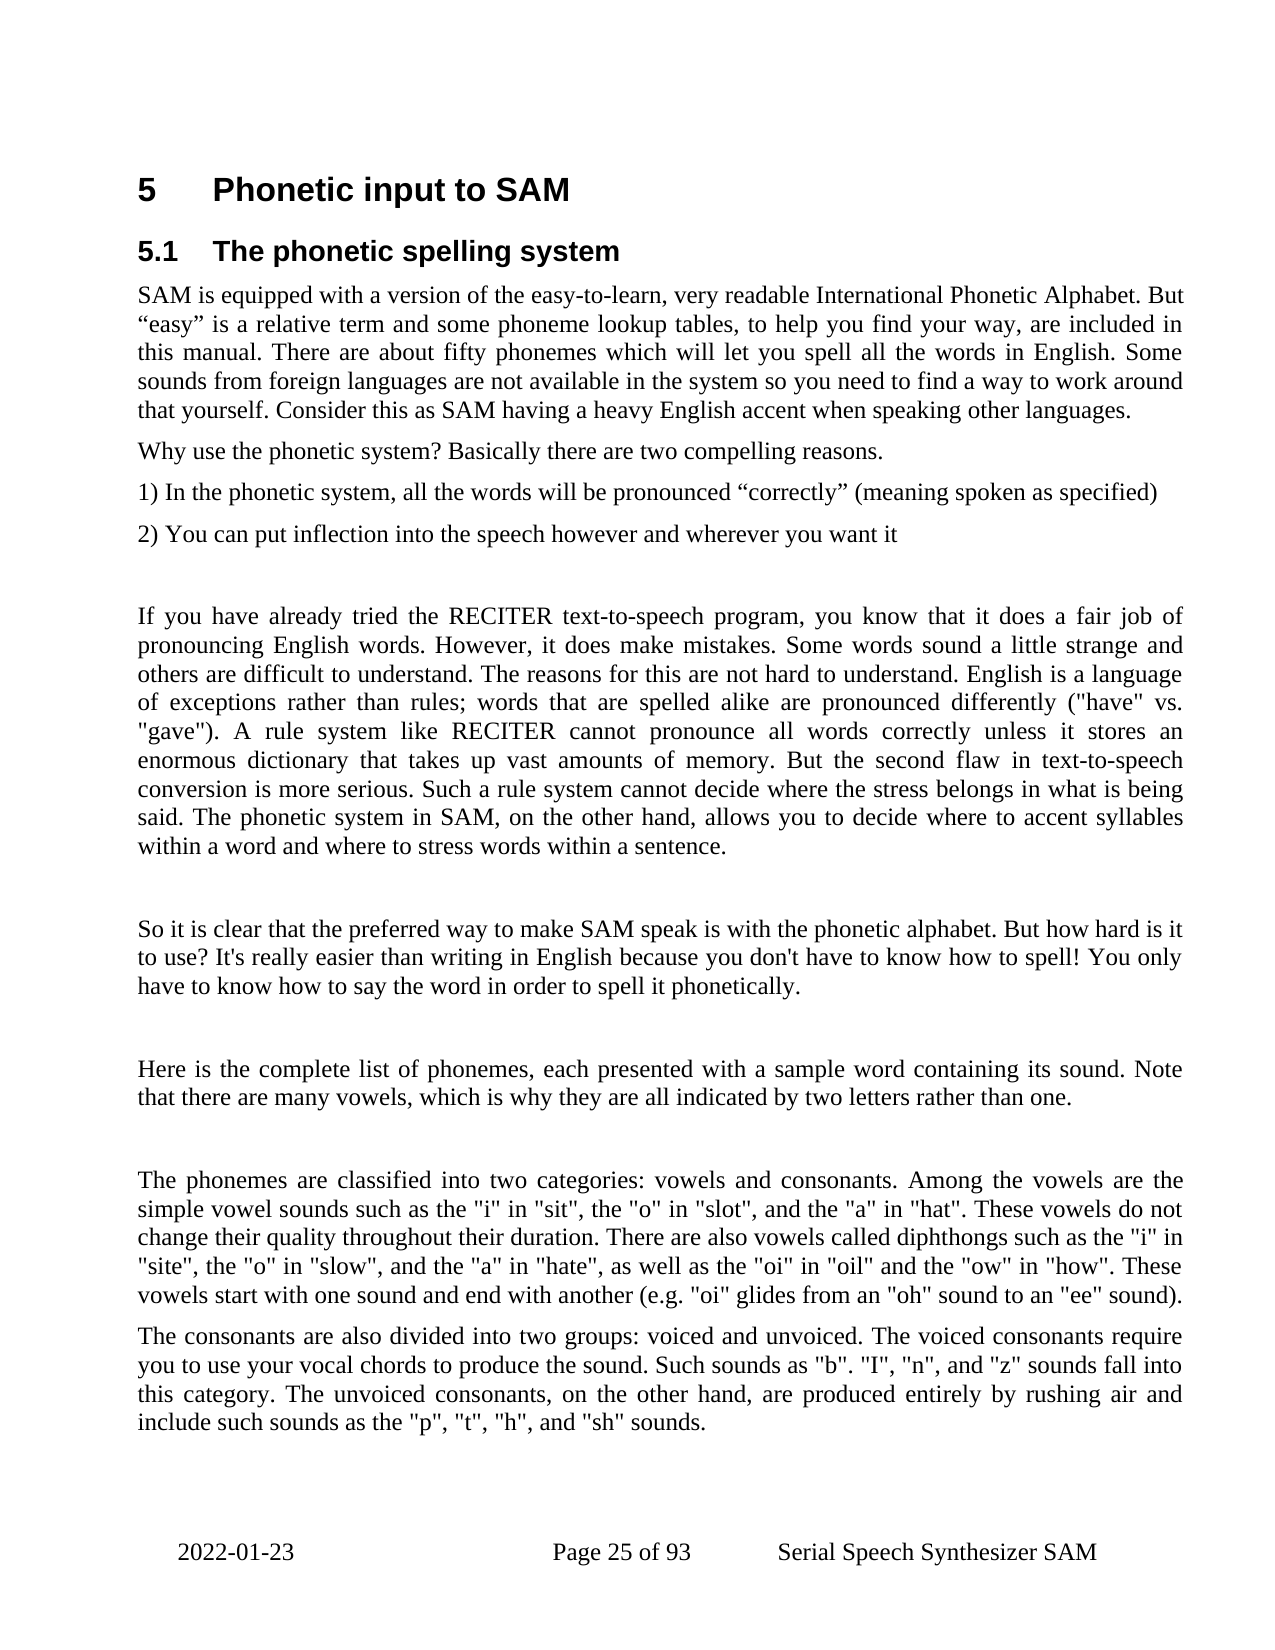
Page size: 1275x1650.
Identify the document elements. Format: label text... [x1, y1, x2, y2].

text Why use the phonetic system? Basically there are two compelling reasons. [137, 436, 1184, 465]
text So it is clear that the preferred way to make SAM speak is with the phonetic alphabet. But how hard is it to use? It's really easier than writing in English because you don't have to know how to spell! You only have to know how to say the word in order to spell it phonetically. [137, 914, 1184, 1000]
text Here is the complete list of phonemes, each presented with a sample word containing its sound. Note that there are many vowels, which is why they are all indicated by two letters rather than one. [137, 1054, 1184, 1111]
text 1) In the phonetic system, all the words will be pronounced “correctly” (meaning spoken as specified) [137, 477, 1184, 506]
text The consonants are also divided into two groups: voiced and unvoiced. The voiced consonants require you to use your vocal chords to produce the sound. Such sounds as "b". "I", "n", and "z" sounds fall into this category. The unvoiced consonants, on the other hand, are produced entirely by rushing air and include such sounds as the "p", "t", "h", and "sh" sounds. [137, 1321, 1184, 1436]
text The phonemes are classified into two categories: vowels and consonants. Among the vowels are the simple vowel sounds such as the "i" in "sit", the "o" in "slot", and the "a" in "hat". These vowels do not change their quality throughout their duration. There are also vowels called diphthongs such as the "i" in "site", the "o" in "slow", and the "a" in "hate", as well as the "oi" in "oil" and the "ow" in "how". These vowels start with one sound and end with another (e.g. "oi" glides from an "oh" sound to an "ee" sound). [137, 1165, 1184, 1309]
subtitle Phonetic input to SAM [137, 170, 1138, 209]
subtitle The phonetic spelling system [137, 234, 1138, 267]
text If you have already tried the RECITER text-to-speech program, you know that it does a fair job of pronouncing English words. However, it does make mistakes. Some words sound a little strange and others are difficult to understand. The reasons for this are not hard to understand. English is a language of exceptions rather than rules; words that are spelled alike are pronounced differently ("have" vs. "gave"). A rule system like RECITER cannot pronounce all words correctly unless it stores an enormous dictionary that takes up vast amounts of memory. But the second flaw in text-to-speech conversion is more serious. Such a rule system cannot decide where the stress belongs in what is being said. The phonetic system in SAM, on the other hand, allows you to decide where to accent syllables within a word and where to stress words within a sentence. [137, 601, 1184, 860]
text 2) You can put inflection into the speech however and wherever you want it [137, 519, 1184, 547]
text SAM is equipped with a version of the easy-to-learn, very readable International Phonetic Alphabet. But “easy” is a relative term and some phoneme lookup tables, to help you find your way, are included in this manual. There are about fifty phonemes which will let you spell all the words in English. Some sounds from foreign languages are not available in the system so you need to find a way to work around that yourself. Consider this as SAM having a heavy English accent when speaking other languages. [137, 280, 1184, 424]
